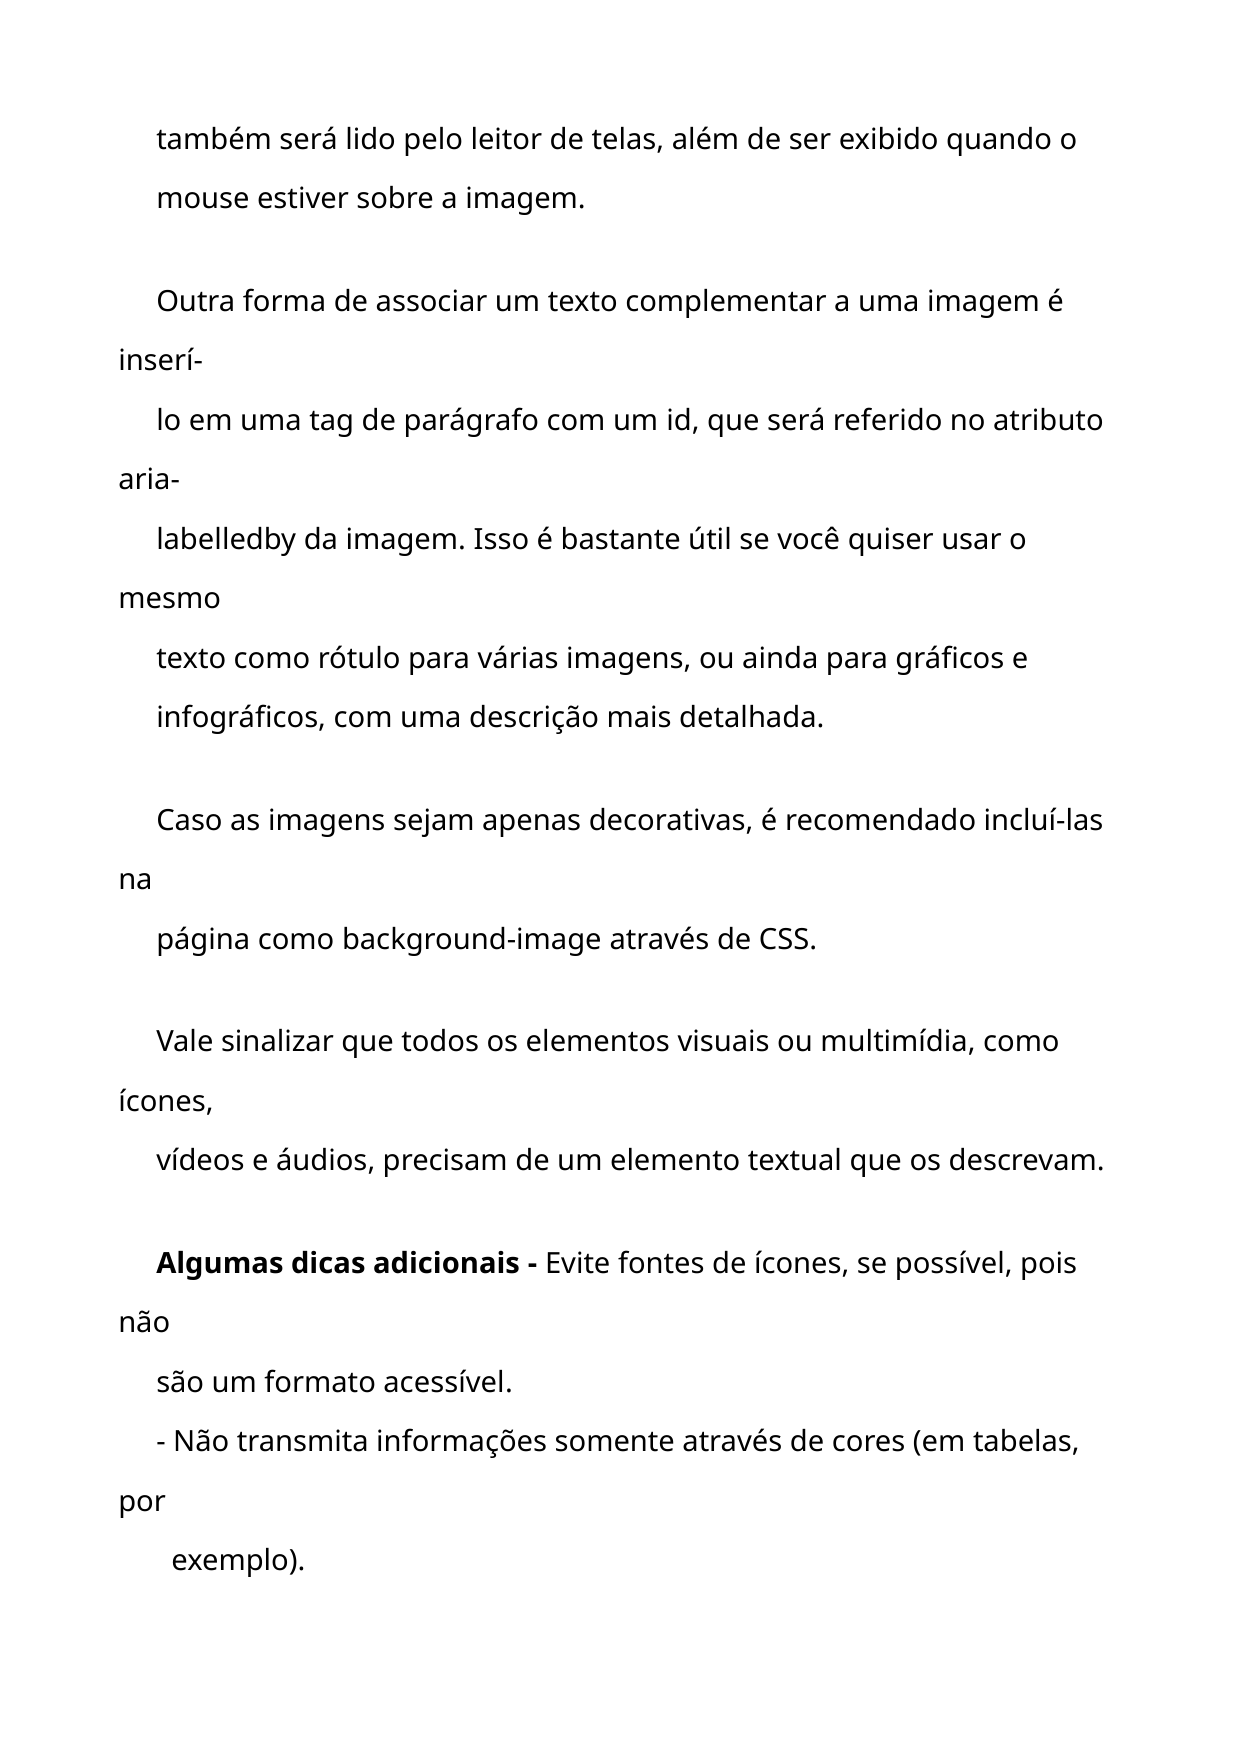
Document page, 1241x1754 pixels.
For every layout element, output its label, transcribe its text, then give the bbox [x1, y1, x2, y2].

text - Não transmita informações somente através de cores (em tabelas, por [118, 1421, 1122, 1520]
text são um formato acessível. [118, 1361, 1122, 1401]
text exemplo). [118, 1540, 1122, 1579]
text também será lido pelo leitor de telas, além de ser exibido quando o [118, 118, 1122, 158]
text mouse estiver sobre a imagem. [118, 178, 1122, 217]
text Caso as imagens sejam apenas decorativas, é recomendado incluí-las na [118, 799, 1122, 898]
text Vale sinalizar que todos os elementos visuais ou multimídia, como ícones, [118, 1021, 1122, 1120]
text vídeos e áudios, precisam de um elemento textual que os descrevam. [118, 1140, 1122, 1179]
text Algumas dicas adicionais - Evite fontes de ícones, se possível, pois não [118, 1242, 1122, 1341]
text página como background-image através de CSS. [118, 918, 1122, 958]
text Outra forma de associar um texto complementar a uma imagem é inserí- [118, 280, 1122, 379]
text infográficos, com uma descrição mais detalhada. [118, 697, 1122, 736]
text lo em uma tag de parágrafo com um id, que será referido no atributo aria- [118, 399, 1122, 498]
text texto como rótulo para várias imagens, ou ainda para gráficos e [118, 637, 1122, 677]
text labelledby da imagem. Isso é bastante útil se você quiser usar o mesmo [118, 518, 1122, 617]
